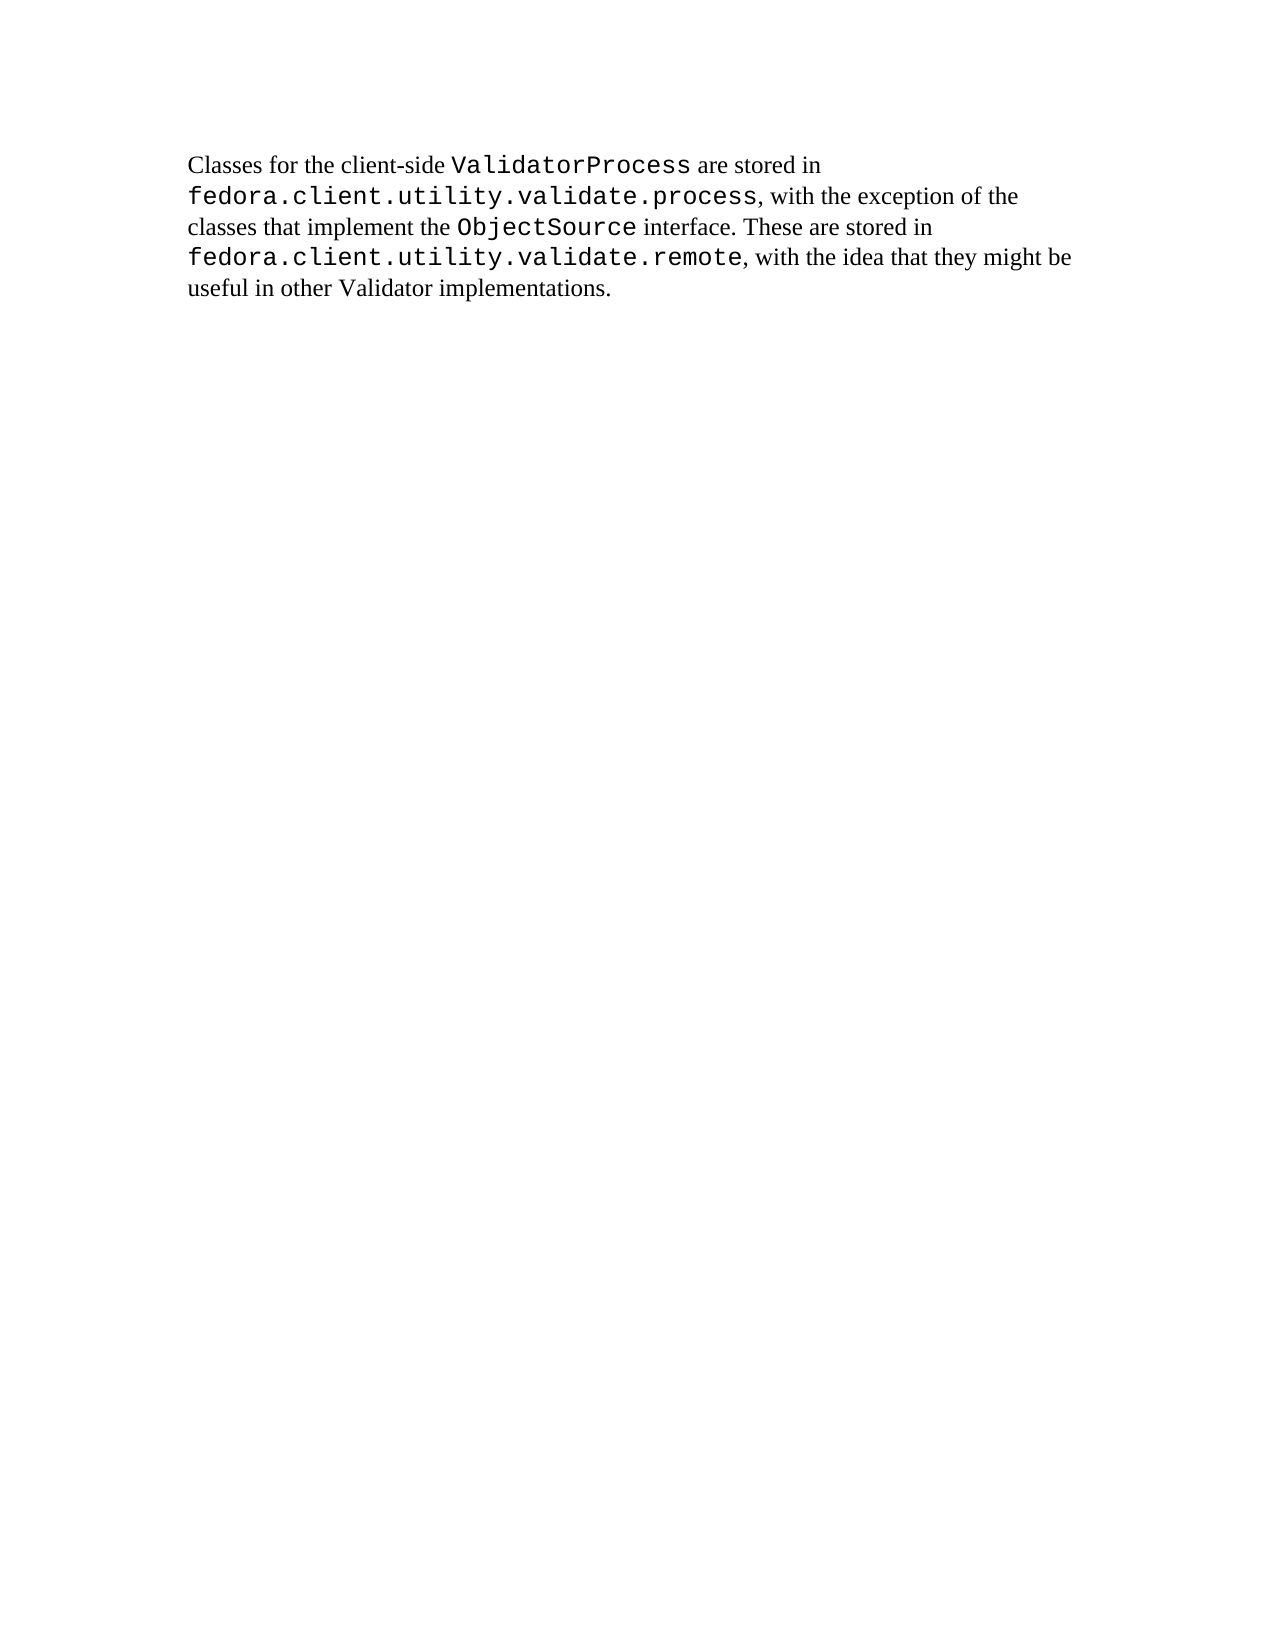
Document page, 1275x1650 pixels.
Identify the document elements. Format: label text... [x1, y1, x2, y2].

text Classes for the client-side ValidatorProcess are stored in fedora.client.utility.validate.process, with the exception of the classes that implement the ObjectSource interface. These are stored in fedora.client.utility.validate.remote, with the idea that they might be useful in other Validator implementations. [187, 150, 1087, 302]
